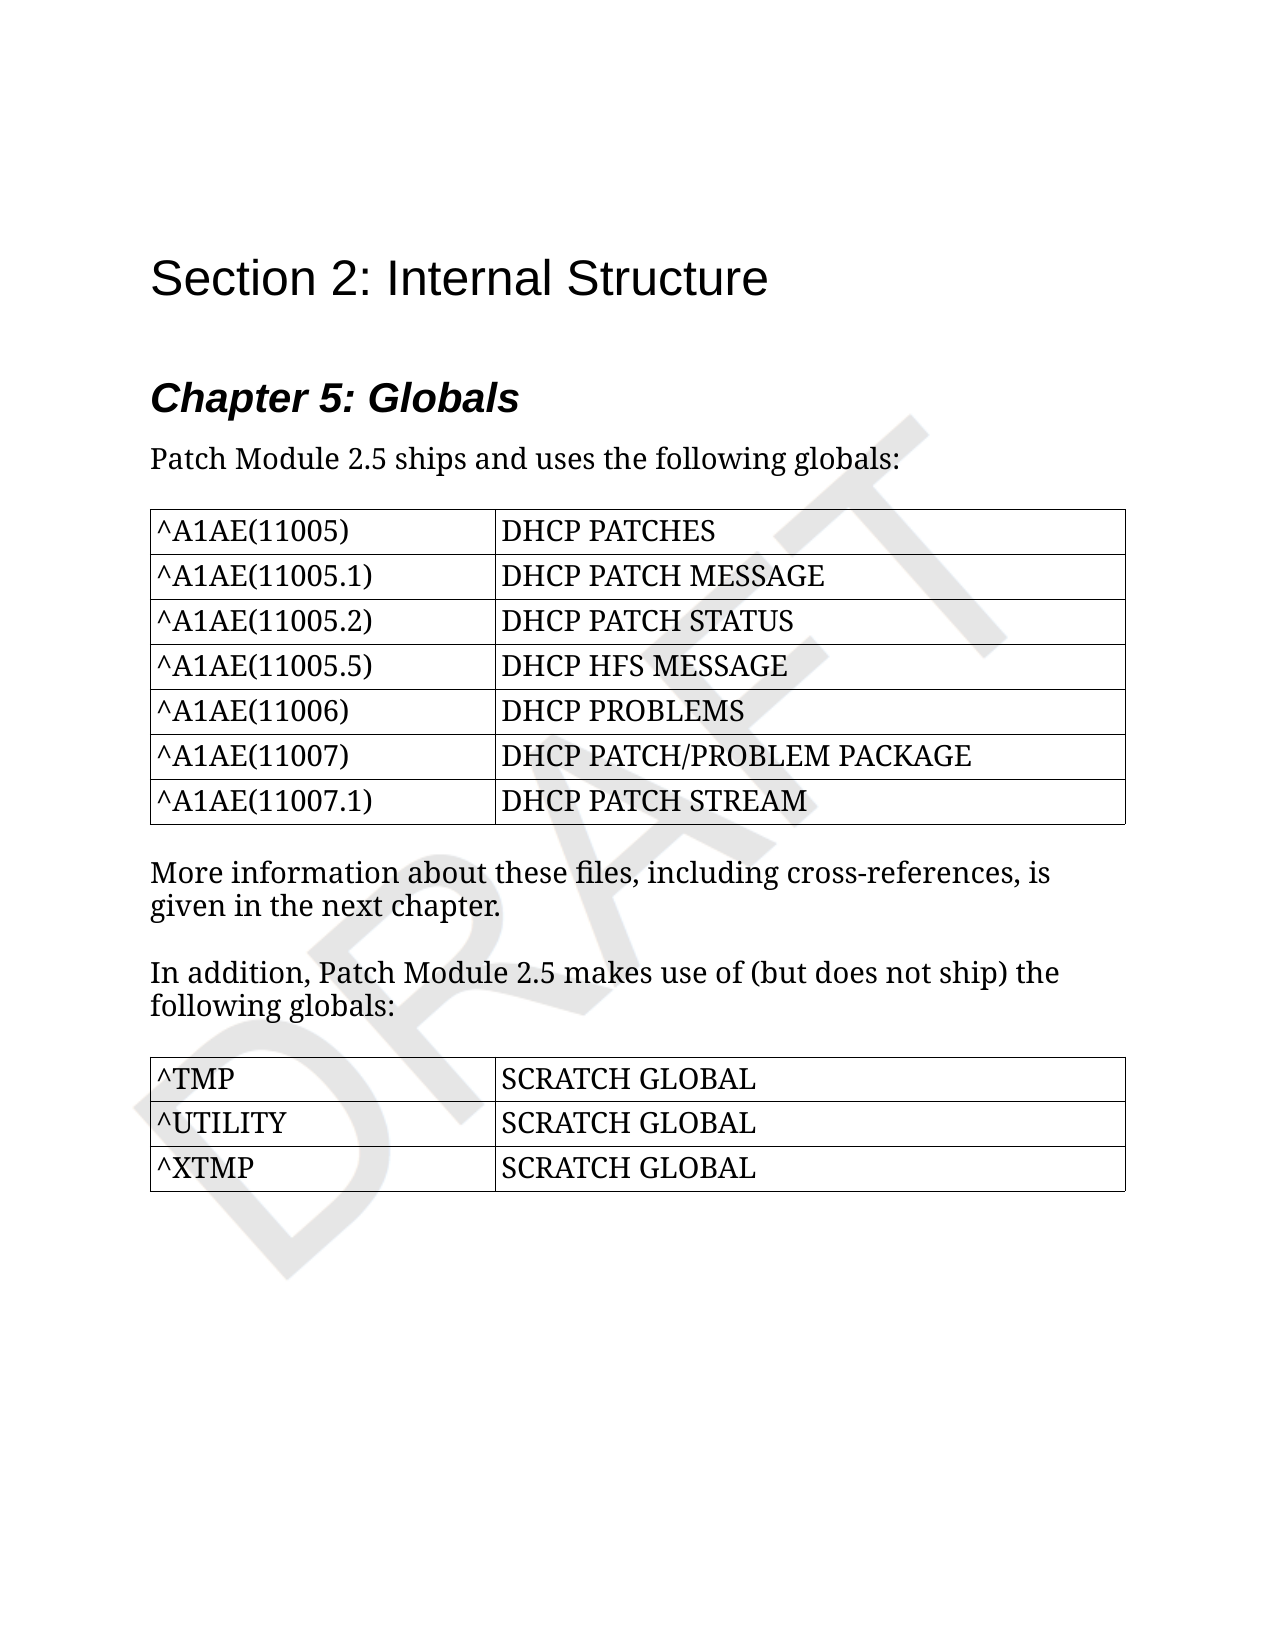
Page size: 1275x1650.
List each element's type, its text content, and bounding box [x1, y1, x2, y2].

table_cell ^A1AE(11005.5) [151, 645, 495, 689]
table_cell ^A1AE(11007) [151, 735, 495, 778]
table_cell DHCP PATCH STREAM [496, 780, 1125, 823]
subtitle Section 2: Internal Structure [150, 242, 1125, 309]
table_cell SCRATCH GLOBAL [496, 1102, 1125, 1146]
table_cell ^A1AE(11007.1) [151, 780, 495, 823]
text Patch Module 2.5 ships and uses the following globals: [150, 442, 1125, 476]
picture [237, 426, 1038, 442]
picture [237, 1192, 1038, 1225]
table_header DHCP PATCHES [496, 510, 1125, 554]
table_cell ^A1AE(11005.2) [151, 600, 495, 644]
table_cell DHCP PATCH MESSAGE [496, 555, 1125, 599]
table_cell ^A1AE(11006) [151, 690, 495, 734]
table_cell ^A1AE(11005.1) [151, 555, 495, 599]
table_header ^TMP [151, 1058, 495, 1101]
table_cell DHCP PATCH/PROBLEM PACKAGE [496, 735, 1125, 778]
table_header SCRATCH GLOBAL [496, 1058, 1125, 1101]
table_cell ^XTMP [151, 1147, 495, 1191]
subtitle Chapter 5: Globals [150, 359, 1125, 426]
picture [237, 825, 1038, 857]
table_cell ^UTILITY [151, 1102, 495, 1146]
picture [237, 1023, 1038, 1057]
text More information about these files, including cross-references, is given in the next chapter. [150, 857, 1125, 923]
table_cell DHCP PATCH STATUS [496, 600, 1125, 644]
table_header ^A1AE(11005) [151, 510, 495, 554]
picture [237, 476, 1038, 509]
table_cell SCRATCH GLOBAL [496, 1147, 1125, 1191]
table_cell DHCP PROBLEMS [496, 690, 1125, 734]
text In addition, Patch Module 2.5 makes use of (but does not ship) the following globals: [150, 957, 1125, 1023]
table_cell DHCP HFS MESSAGE [496, 645, 1125, 689]
picture [237, 923, 1038, 957]
